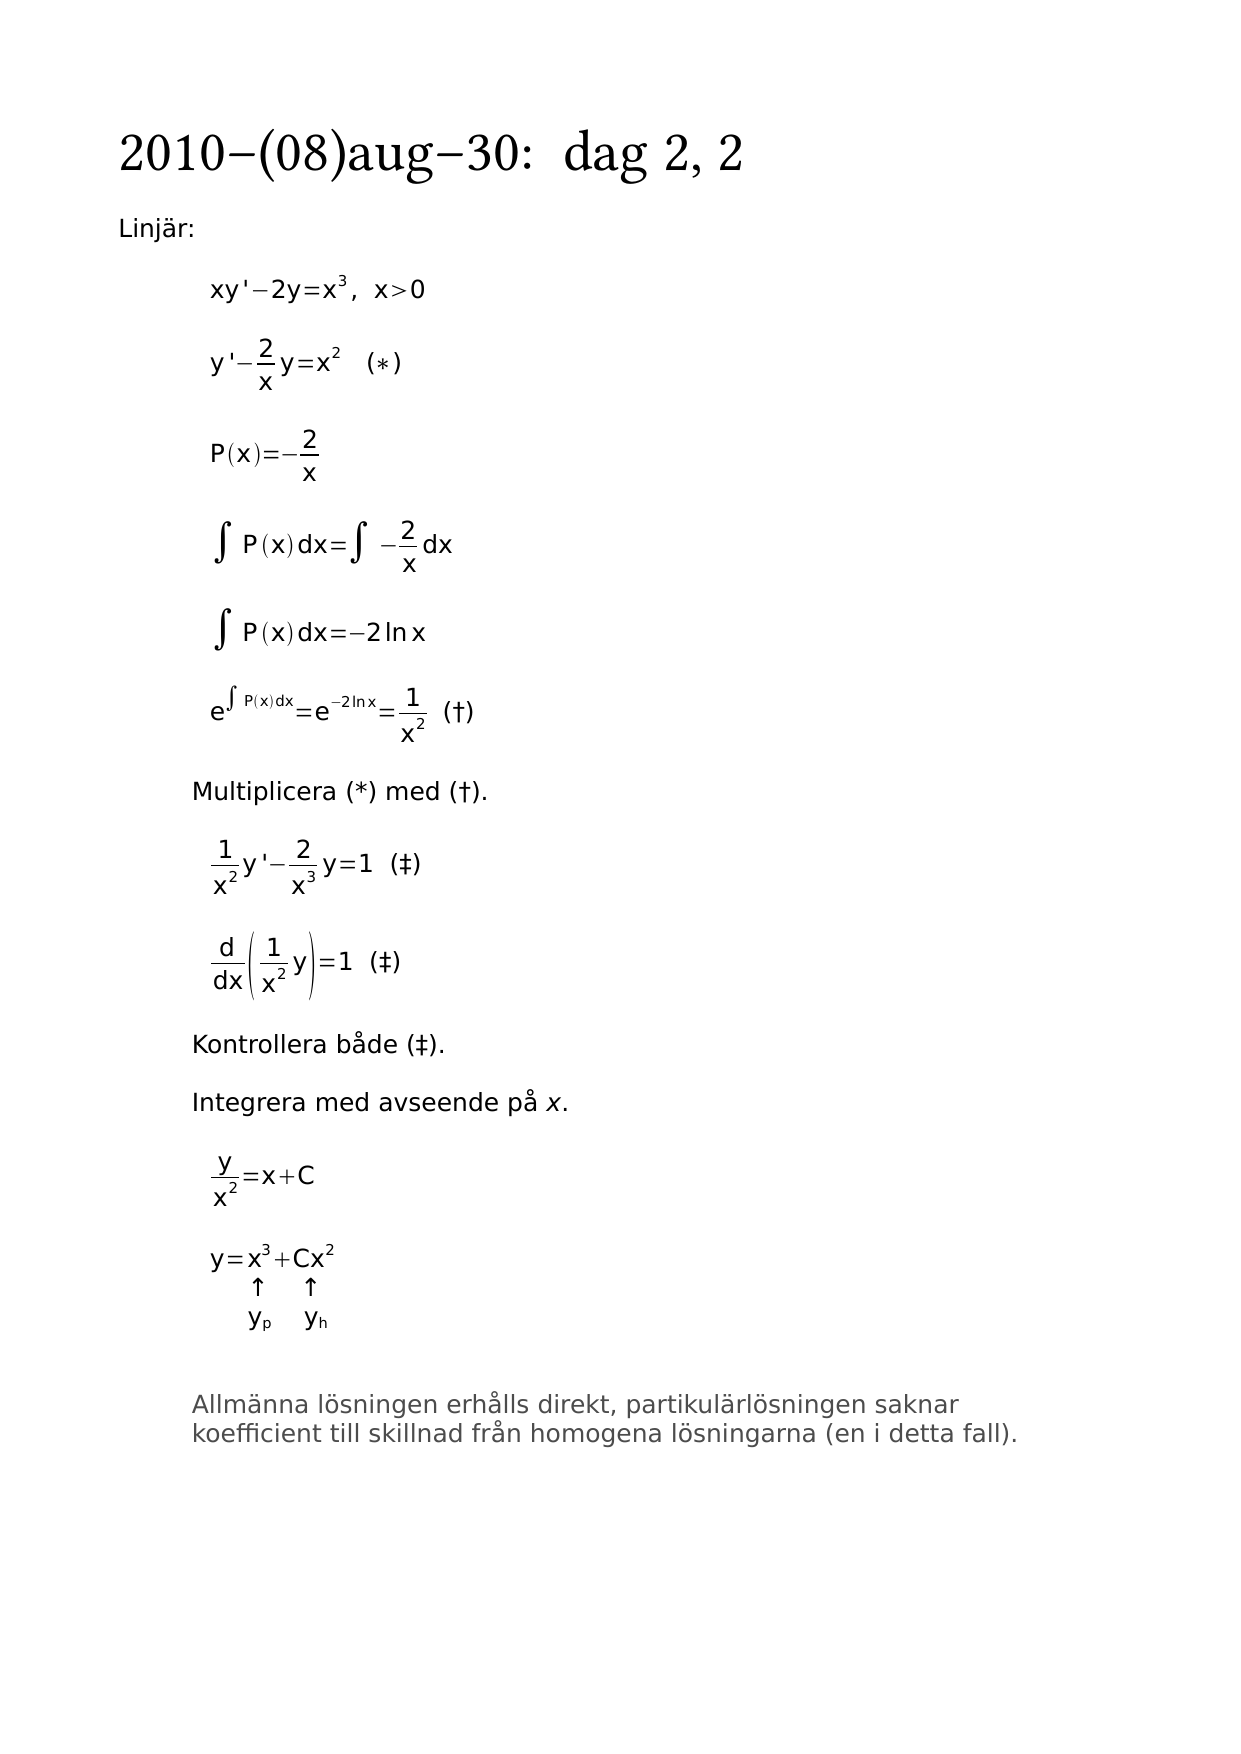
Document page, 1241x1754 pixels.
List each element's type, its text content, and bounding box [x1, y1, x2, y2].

text Allmänna lösningen erhålls direkt, partikulärlösningen saknar [118, 1390, 1122, 1419]
text yp yh [118, 1303, 1122, 1332]
text Integrera med avseende på x. [118, 1089, 1122, 1118]
text Kontrollera både (‡). [118, 1030, 1122, 1059]
text 2010–(08)aug–30: dag 2, 2 [118, 118, 1122, 185]
text koefficient till skillnad från homogena lösningarna (en i detta fall). [118, 1419, 1122, 1448]
text Multiplicera (*) med (†). [118, 777, 1122, 806]
text Linjär: [118, 214, 1122, 243]
text ↑ ↑ [118, 1273, 1122, 1303]
